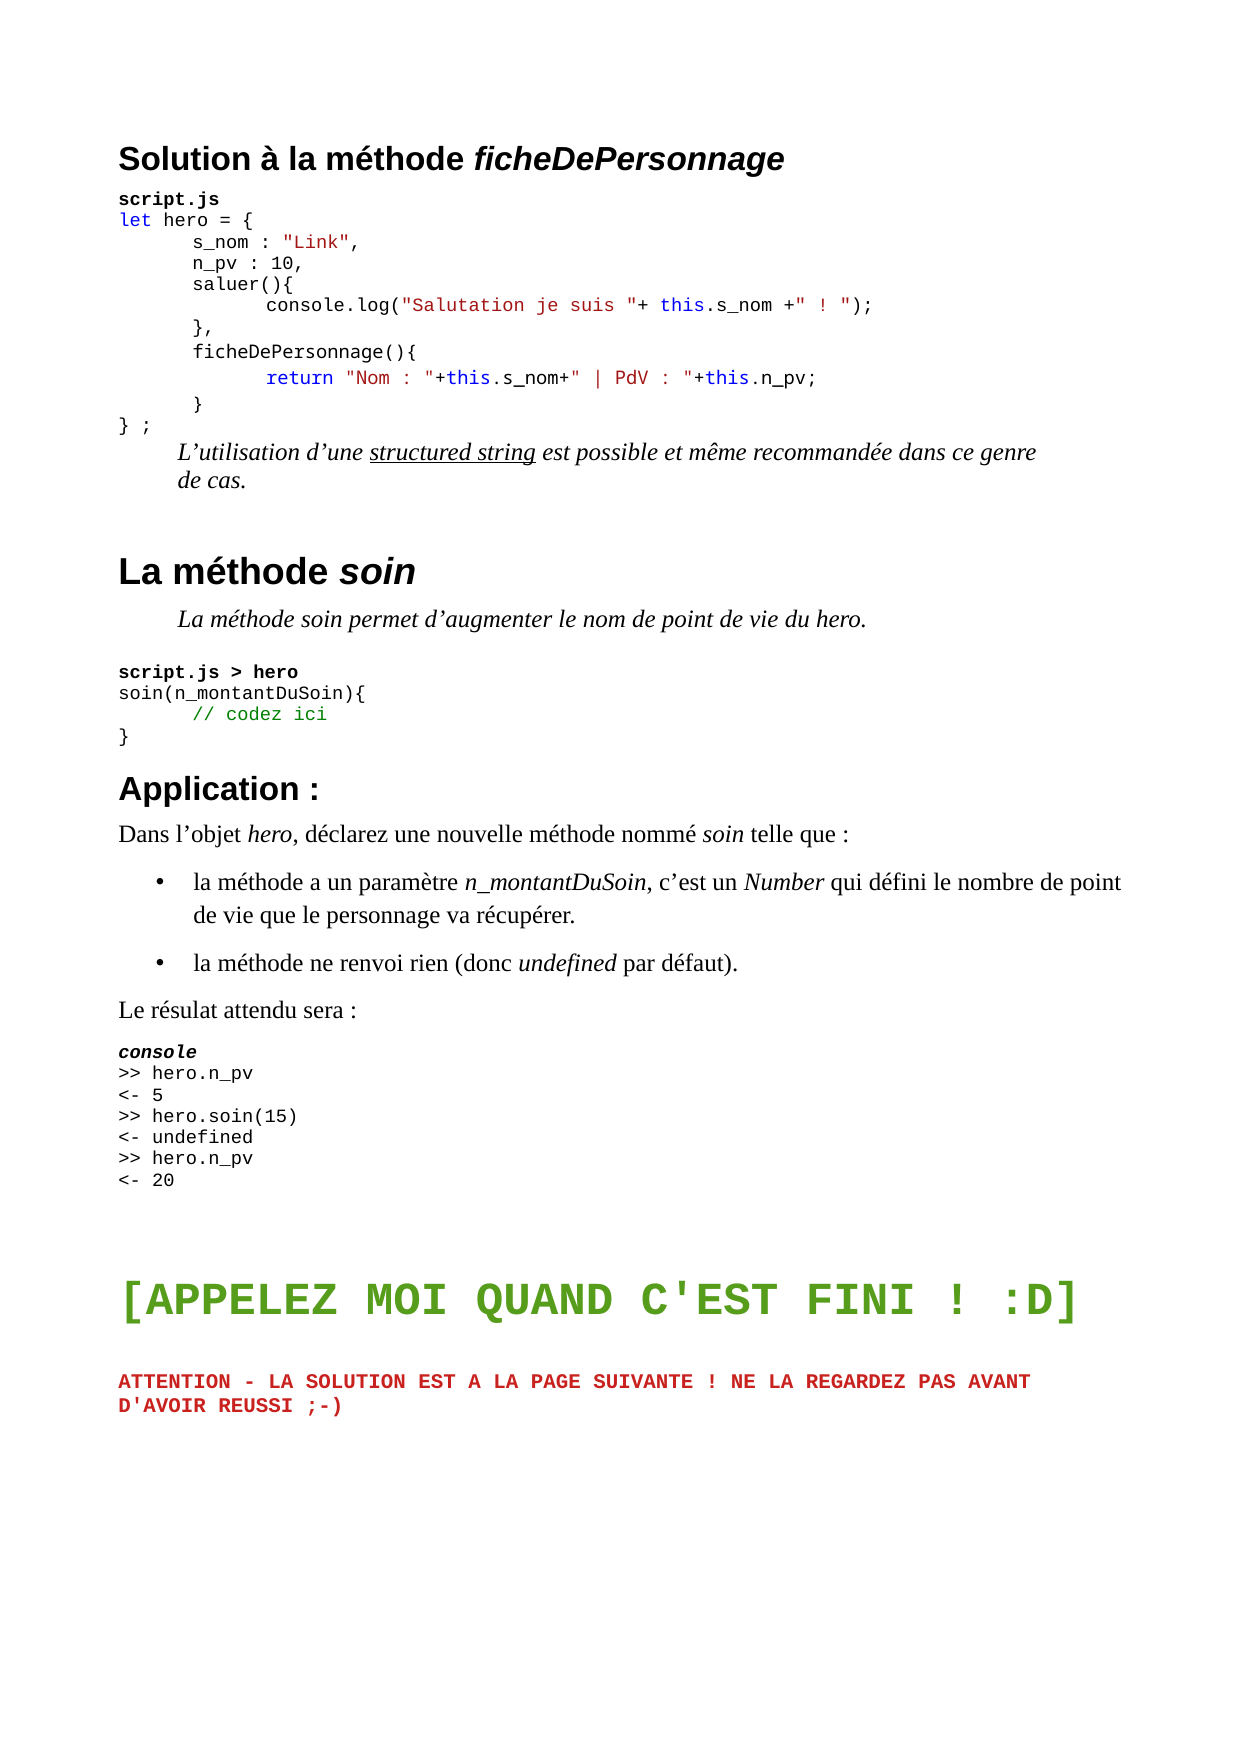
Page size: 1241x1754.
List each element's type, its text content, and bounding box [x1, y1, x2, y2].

text script.js [118, 190, 1122, 211]
text ficheDePersonnage(){ [118, 339, 1122, 364]
text s_nom : "Link", [118, 232, 1122, 254]
text console [118, 1043, 1122, 1064]
list la méthode a un paramètre n_montantDuSoin, c’est un Number qui défini le nombre de point de vie que le personnage va récupérer. [156, 867, 1122, 929]
text n_pv : 10, [118, 254, 1122, 275]
text [APPELEZ MOI QUAND C'EST FINI ! :D] [118, 1277, 1122, 1329]
text } [118, 390, 1122, 416]
text <- 5 [118, 1085, 1122, 1107]
subtitle Application : [118, 768, 1122, 807]
text ATTENTION - LA SOLUTION EST A LA PAGE SUIVANTE ! NE LA REGARDEZ PAS AVANT D'AVOIR REUSSI ;-) [118, 1371, 1122, 1418]
subtitle Solution à la méthode ficheDePersonnage [118, 139, 1122, 177]
text }, [118, 317, 1122, 339]
text } [118, 726, 1122, 748]
text saluer(){ [118, 275, 1122, 296]
text Le résulat attendu sera : [118, 995, 1122, 1024]
text console.log("Salutation je suis "+ this.s_nom +" ! "); [118, 296, 1122, 317]
text return "Nom : "+this.s_nom+" | PdV : "+this.n_pv; [118, 364, 1122, 390]
text <- undefined [118, 1128, 1122, 1149]
text La méthode soin permet d’augmenter le nom de point de vie du hero. [177, 604, 1063, 633]
text L’utilisation d’une structured string est possible et même recommandée dans ce genre de cas. [177, 437, 1063, 494]
text } ; [118, 416, 1122, 437]
text Dans l’objet hero, déclarez une nouvelle méthode nommé soin telle que : [118, 819, 1122, 848]
text <- 20 [118, 1170, 1122, 1192]
text >> hero.n_pv [118, 1064, 1122, 1085]
text soin(n_montantDuSoin){ [118, 684, 1122, 705]
text script.js > hero [118, 663, 1122, 684]
text >> hero.soin(15) [118, 1107, 1122, 1128]
text let hero = { [118, 211, 1122, 232]
text // codez ici [118, 705, 1122, 726]
list la méthode ne renvoi rien (donc undefined par défaut). [156, 948, 1122, 976]
text >> hero.n_pv [118, 1149, 1122, 1170]
subtitle La méthode soin [118, 549, 1122, 592]
